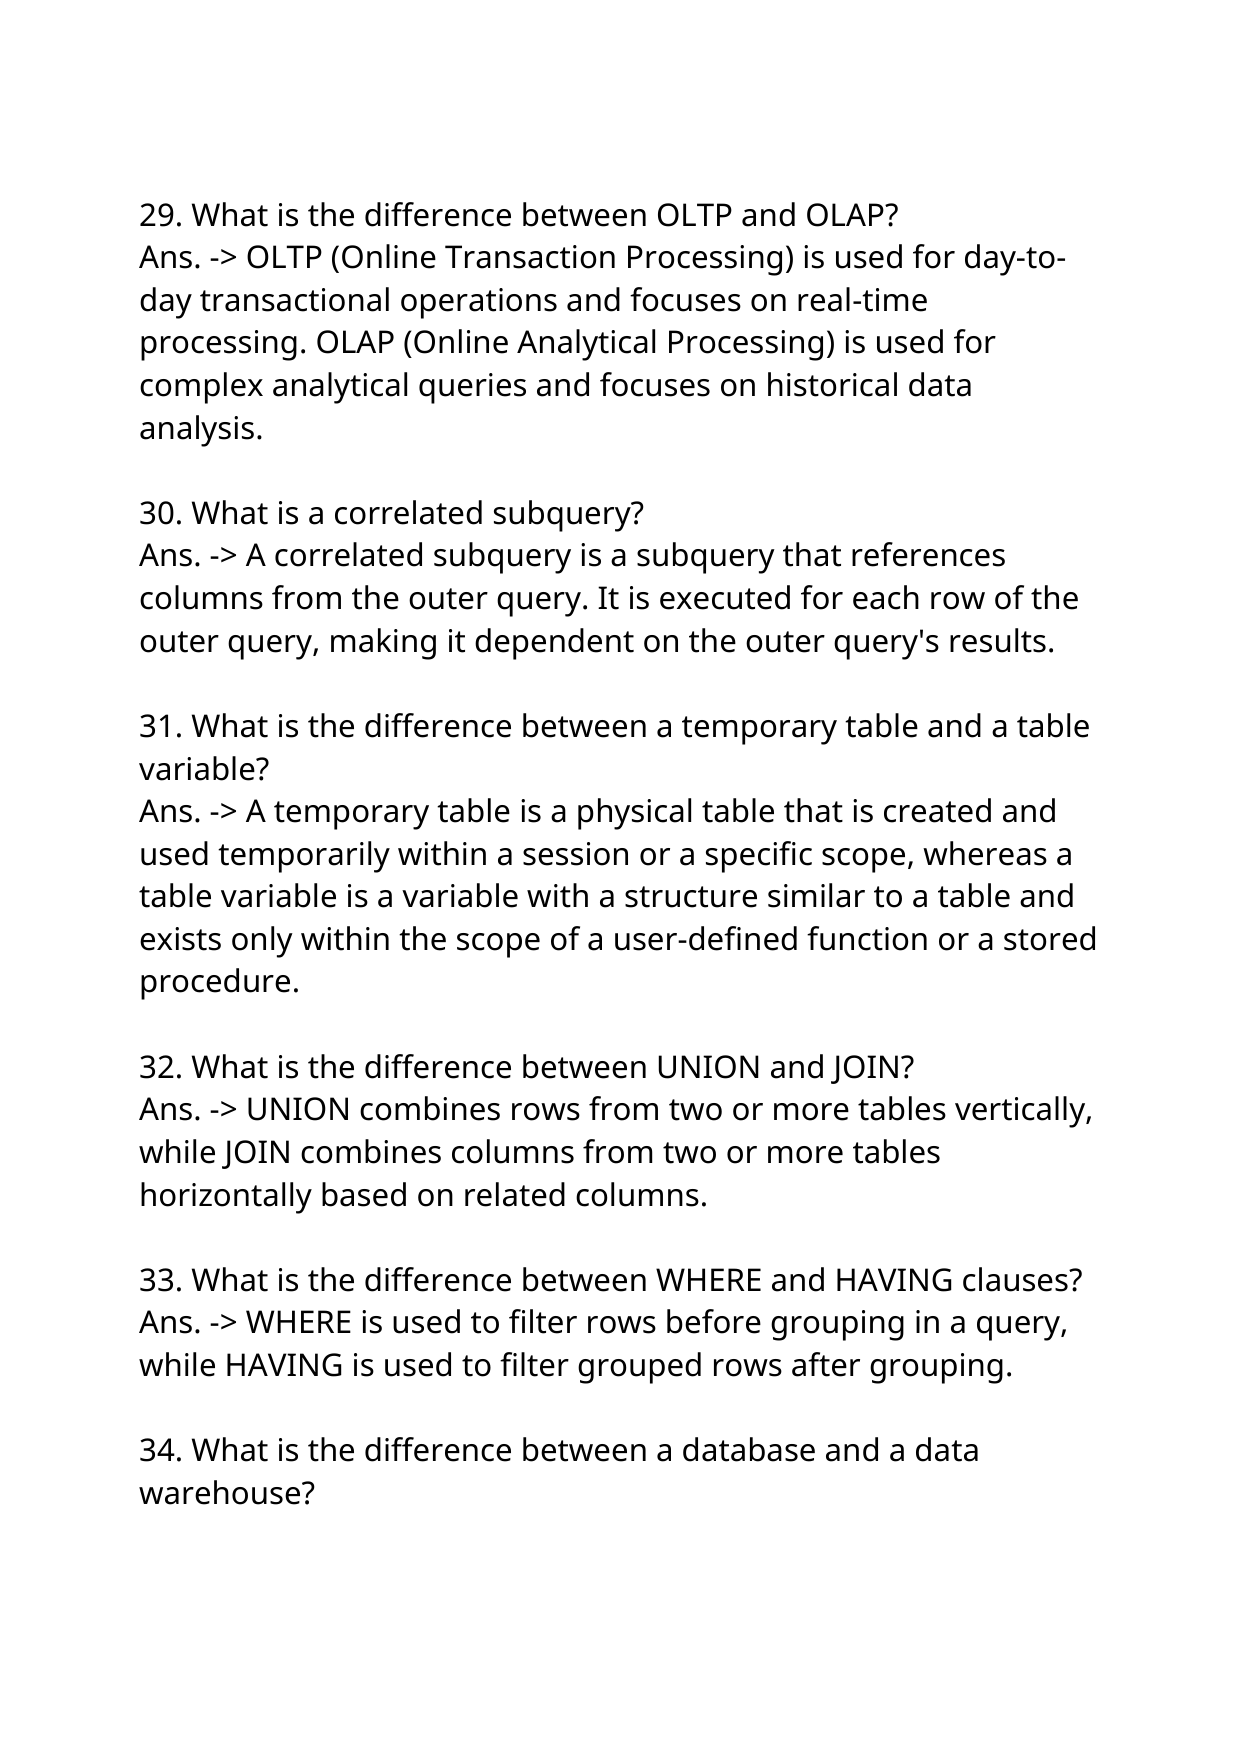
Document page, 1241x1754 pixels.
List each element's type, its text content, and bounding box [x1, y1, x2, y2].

text Ans. -> UNION combines rows from two or more tables vertically, while JOIN combines columns from two or more tables horizontally based on related columns. [139, 1087, 1101, 1215]
text 34. What is the difference between a database and a data warehouse? [139, 1428, 1101, 1513]
text 30. What is a correlated subquery? [139, 491, 1101, 533]
text 32. What is the difference between UNION and JOIN? [139, 1045, 1101, 1087]
text Ans. -> A temporary table is a physical table that is created and used temporarily within a session or a specific scope, whereas a table variable is a variable with a structure similar to a table and exists only within the scope of a user-defined function or a stored procedure. [139, 789, 1101, 1002]
text 33. What is the difference between WHERE and HAVING clauses? [139, 1258, 1101, 1300]
text Ans. -> WHERE is used to filter rows before grouping in a query, while HAVING is used to filter grouped rows after grouping. [139, 1300, 1101, 1386]
text Ans. -> OLTP (Online Transaction Processing) is used for day-to-day transactional operations and focuses on real-time processing. OLAP (Online Analytical Processing) is used for complex analytical queries and focuses on historical data analysis. [139, 235, 1101, 448]
text 29. What is the difference between OLTP and OLAP? [139, 193, 1101, 235]
text 31. What is the difference between a temporary table and a table variable? [139, 704, 1101, 789]
text Ans. -> A correlated subquery is a subquery that references columns from the outer query. It is executed for each row of the outer query, making it dependent on the outer query's results. [139, 533, 1101, 661]
